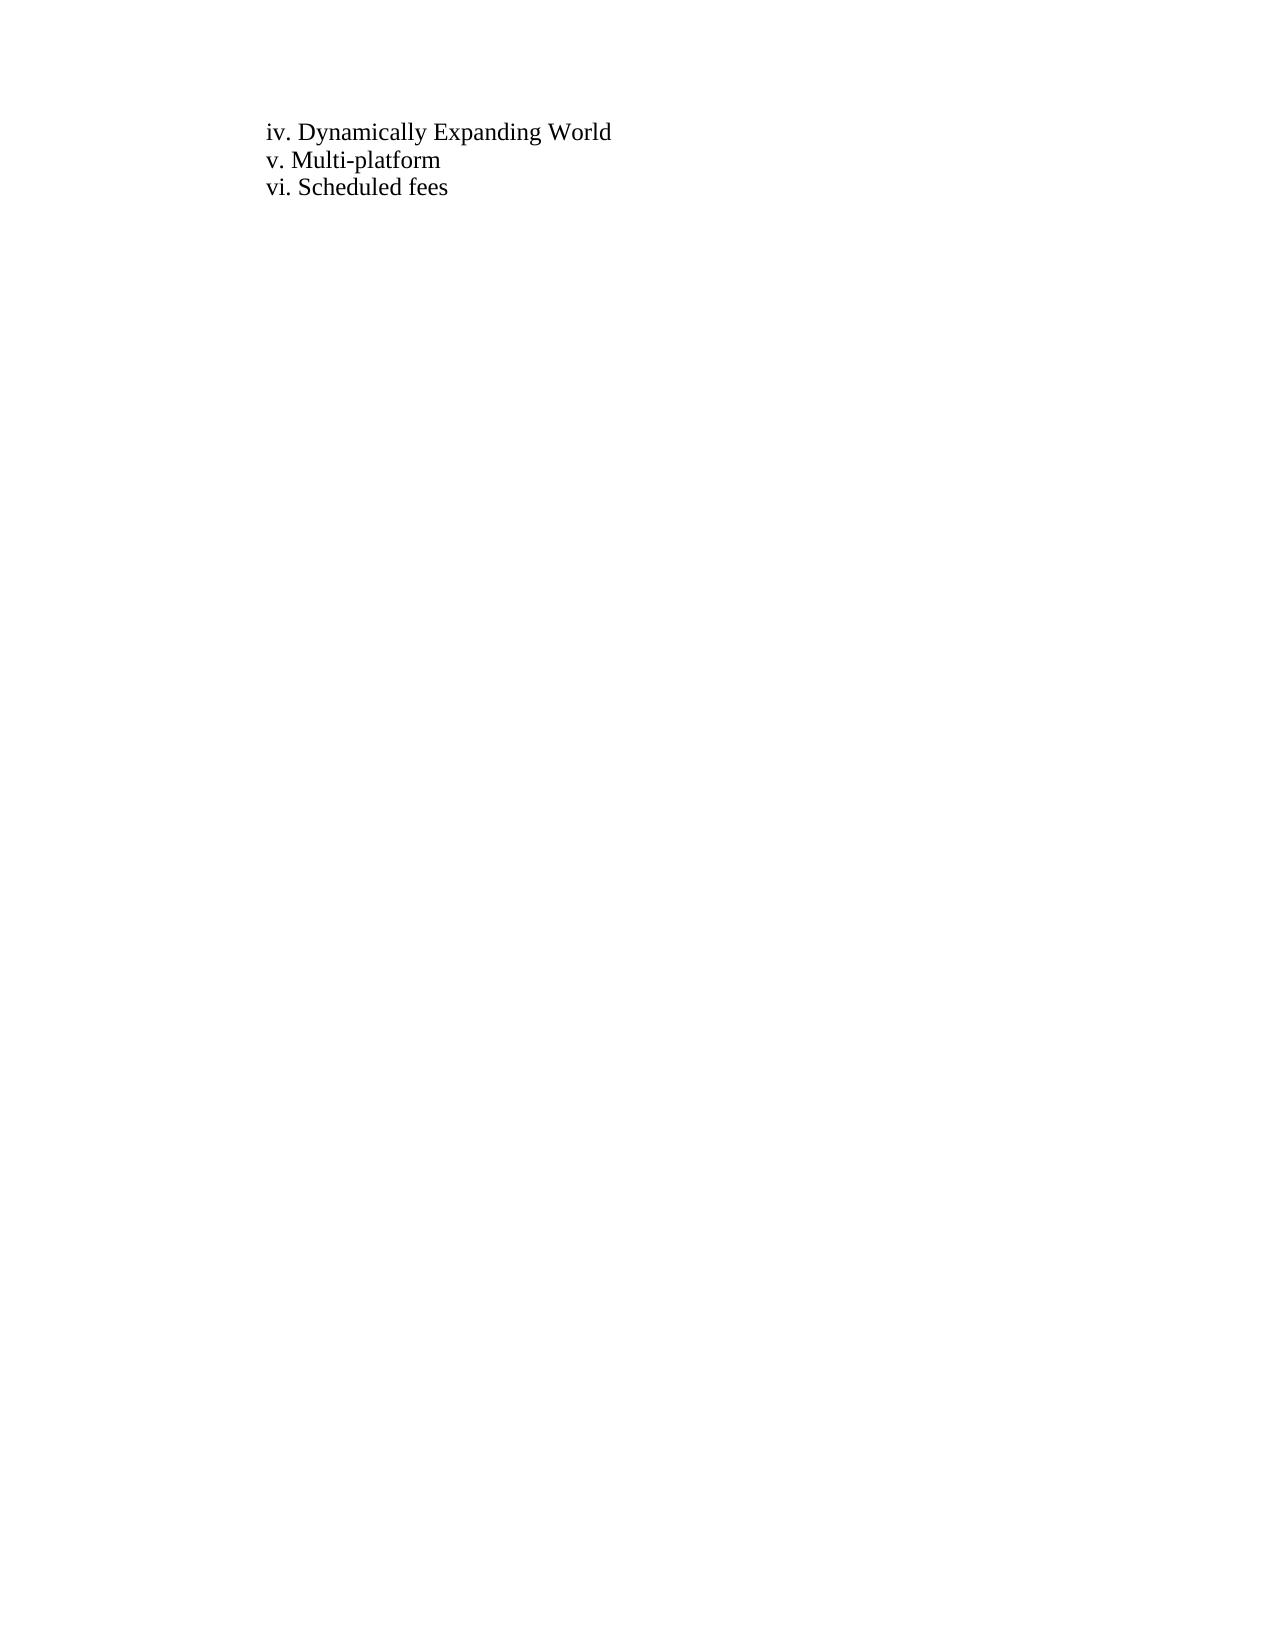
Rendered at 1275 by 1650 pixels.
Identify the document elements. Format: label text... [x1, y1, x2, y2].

text iv. Dynamically Expanding World [118, 118, 1157, 146]
text v. Multi-platform [118, 146, 1157, 173]
text vi. Scheduled fees [118, 173, 1157, 201]
